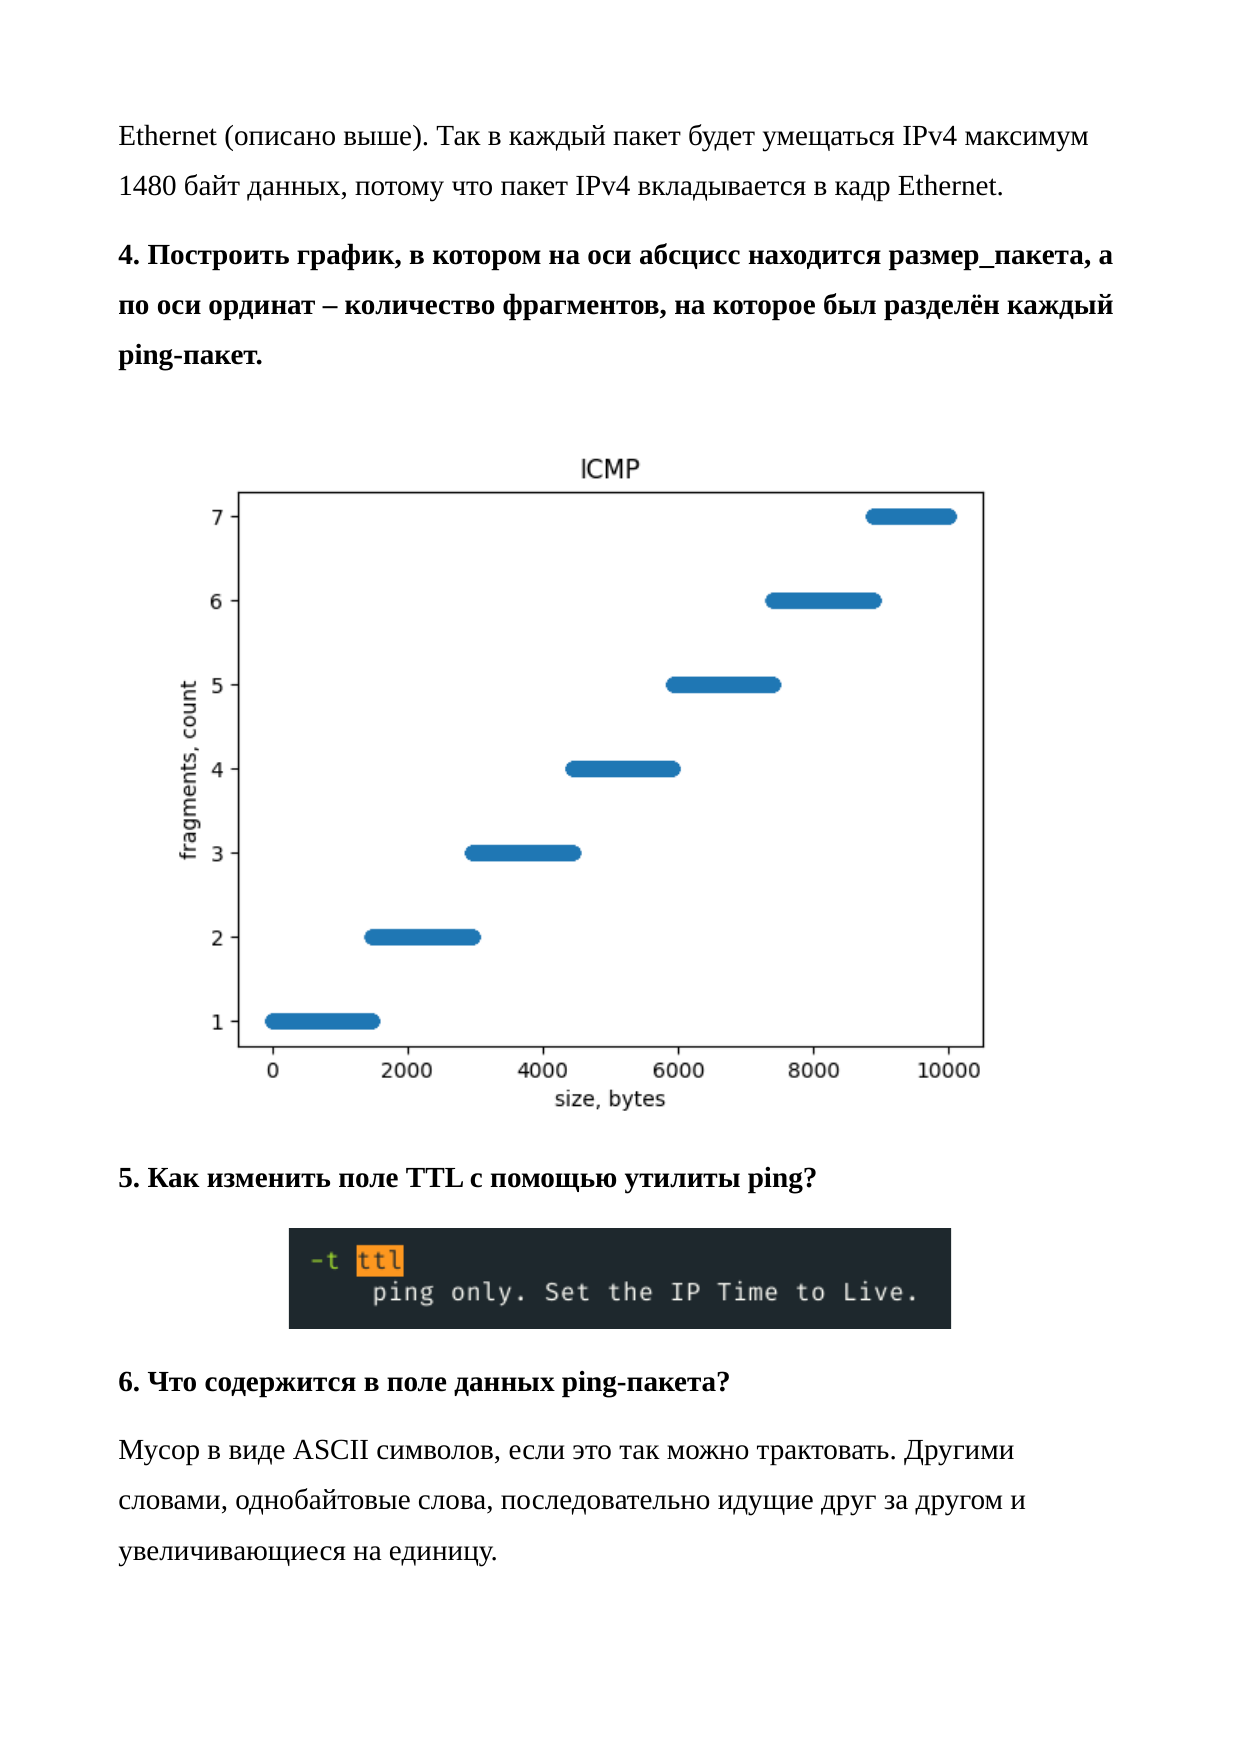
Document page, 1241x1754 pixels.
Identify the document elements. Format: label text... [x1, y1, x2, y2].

text 5. Как изменить поле TTL с помощью утилиты ping? [118, 1161, 1122, 1194]
text 6. Что содержится в поле данных ping-пакета? [118, 1364, 1122, 1397]
text Ethernet (описано выше). Так в каждый пакет будет умещаться IPv4 максимум 1480 байт данных, потому что пакет IPv4 вкладывается в кадр Ethernet. [118, 118, 1122, 202]
text 4. Построить график, в котором на оси абсцисс находится размер_пакета, а по оси ординат – количество фрагментов, на которое был разделён каждый ping-пакет. [118, 237, 1122, 371]
picture [118, 405, 1079, 1126]
text Мусор в виде ASCII символов, если это так можно трактовать. Другими словами, однобайтовые слова, последовательно идущие друг за другом и увеличивающиеся на единицу. [118, 1432, 1122, 1566]
picture [288, 1228, 952, 1329]
